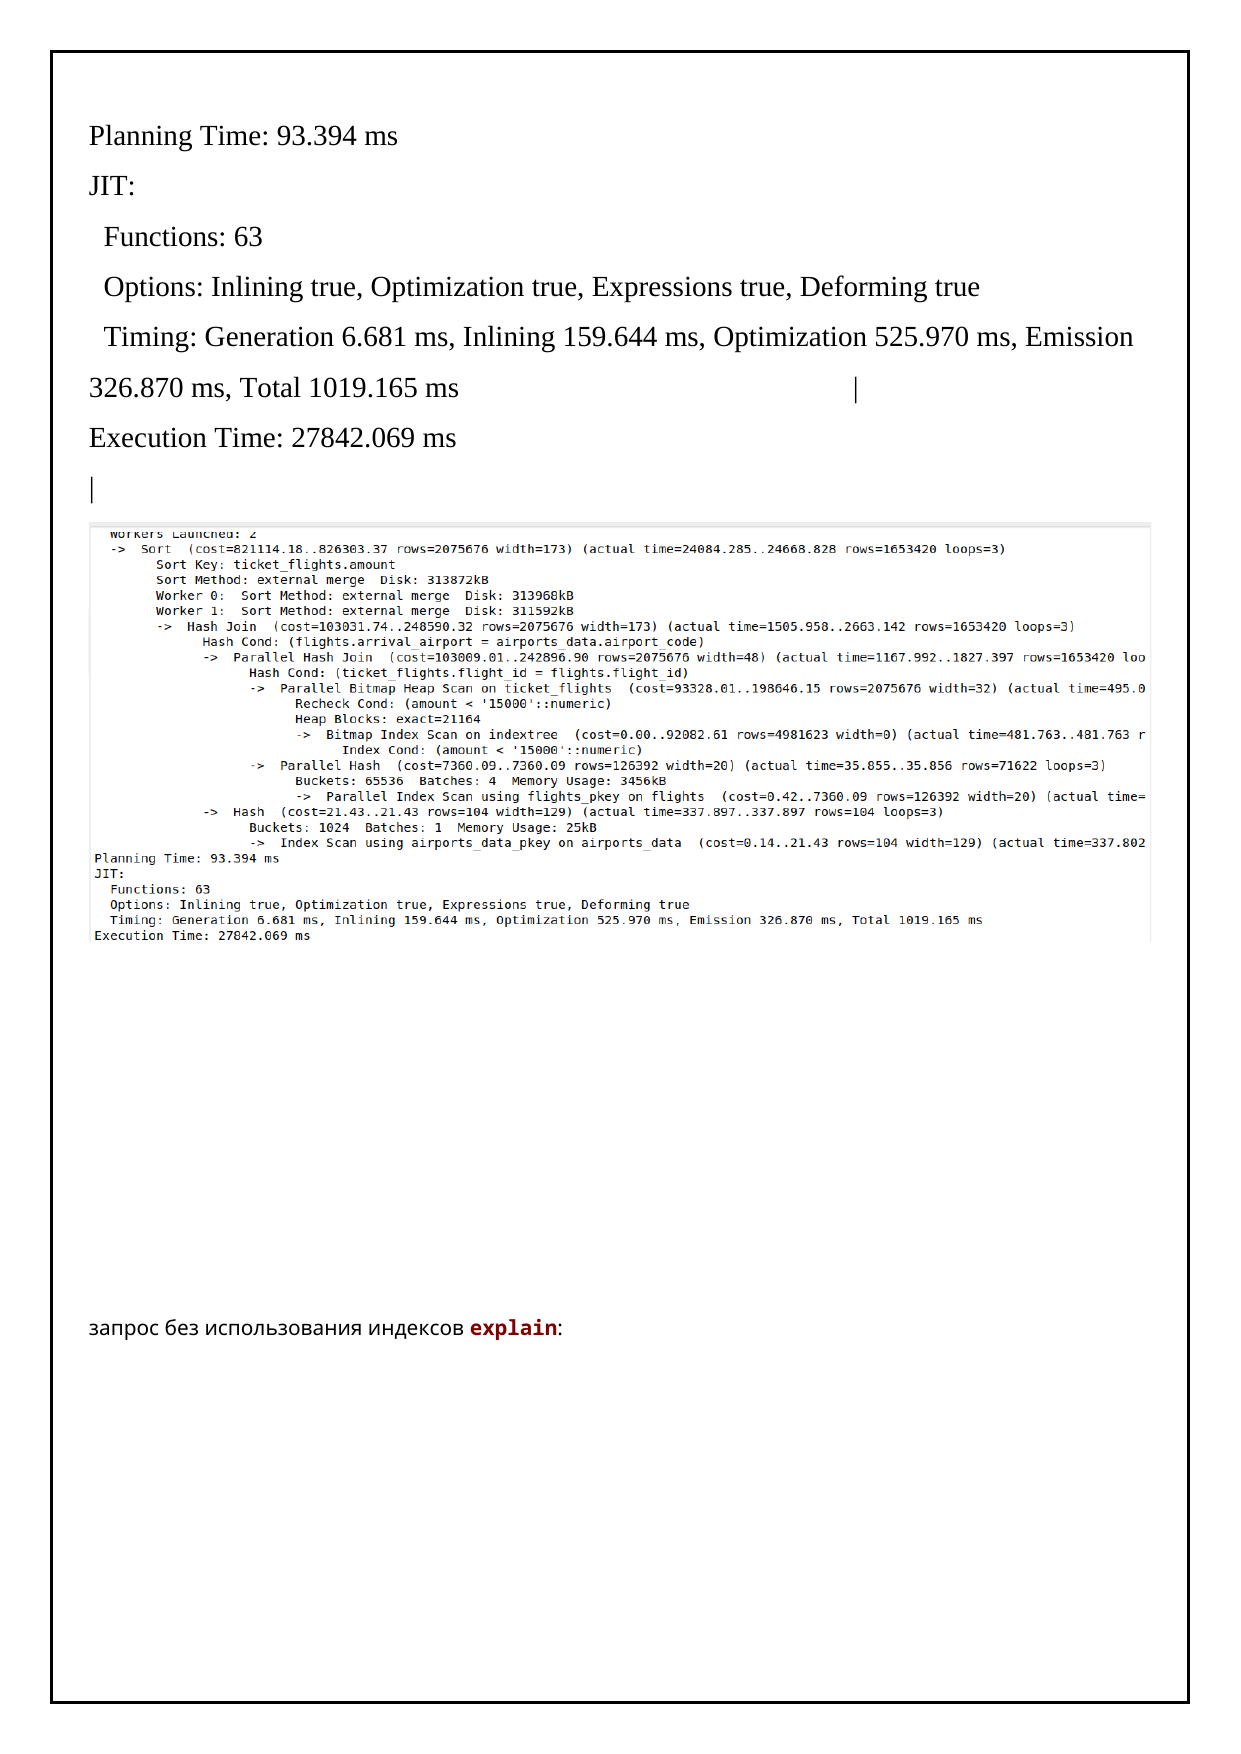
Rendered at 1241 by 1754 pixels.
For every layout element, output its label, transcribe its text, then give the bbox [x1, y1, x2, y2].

text Planning Time: 93.394 ms [89, 118, 1152, 152]
text JIT: [89, 168, 1152, 202]
text Timing: Generation 6.681 ms, Inlining 159.644 ms, Optimization 525.970 ms, Emission 326.870 ms, Total 1019.165 ms | [89, 319, 1152, 403]
text Options: Inlining true, Optimization true, Expressions true, Deforming true [89, 269, 1152, 303]
text Execution Time: 27842.069 ms | [89, 420, 1152, 504]
text запрос без использования индексов explain: [89, 1313, 1152, 1342]
text Functions: 63 [89, 219, 1152, 252]
picture [88, 522, 1152, 942]
